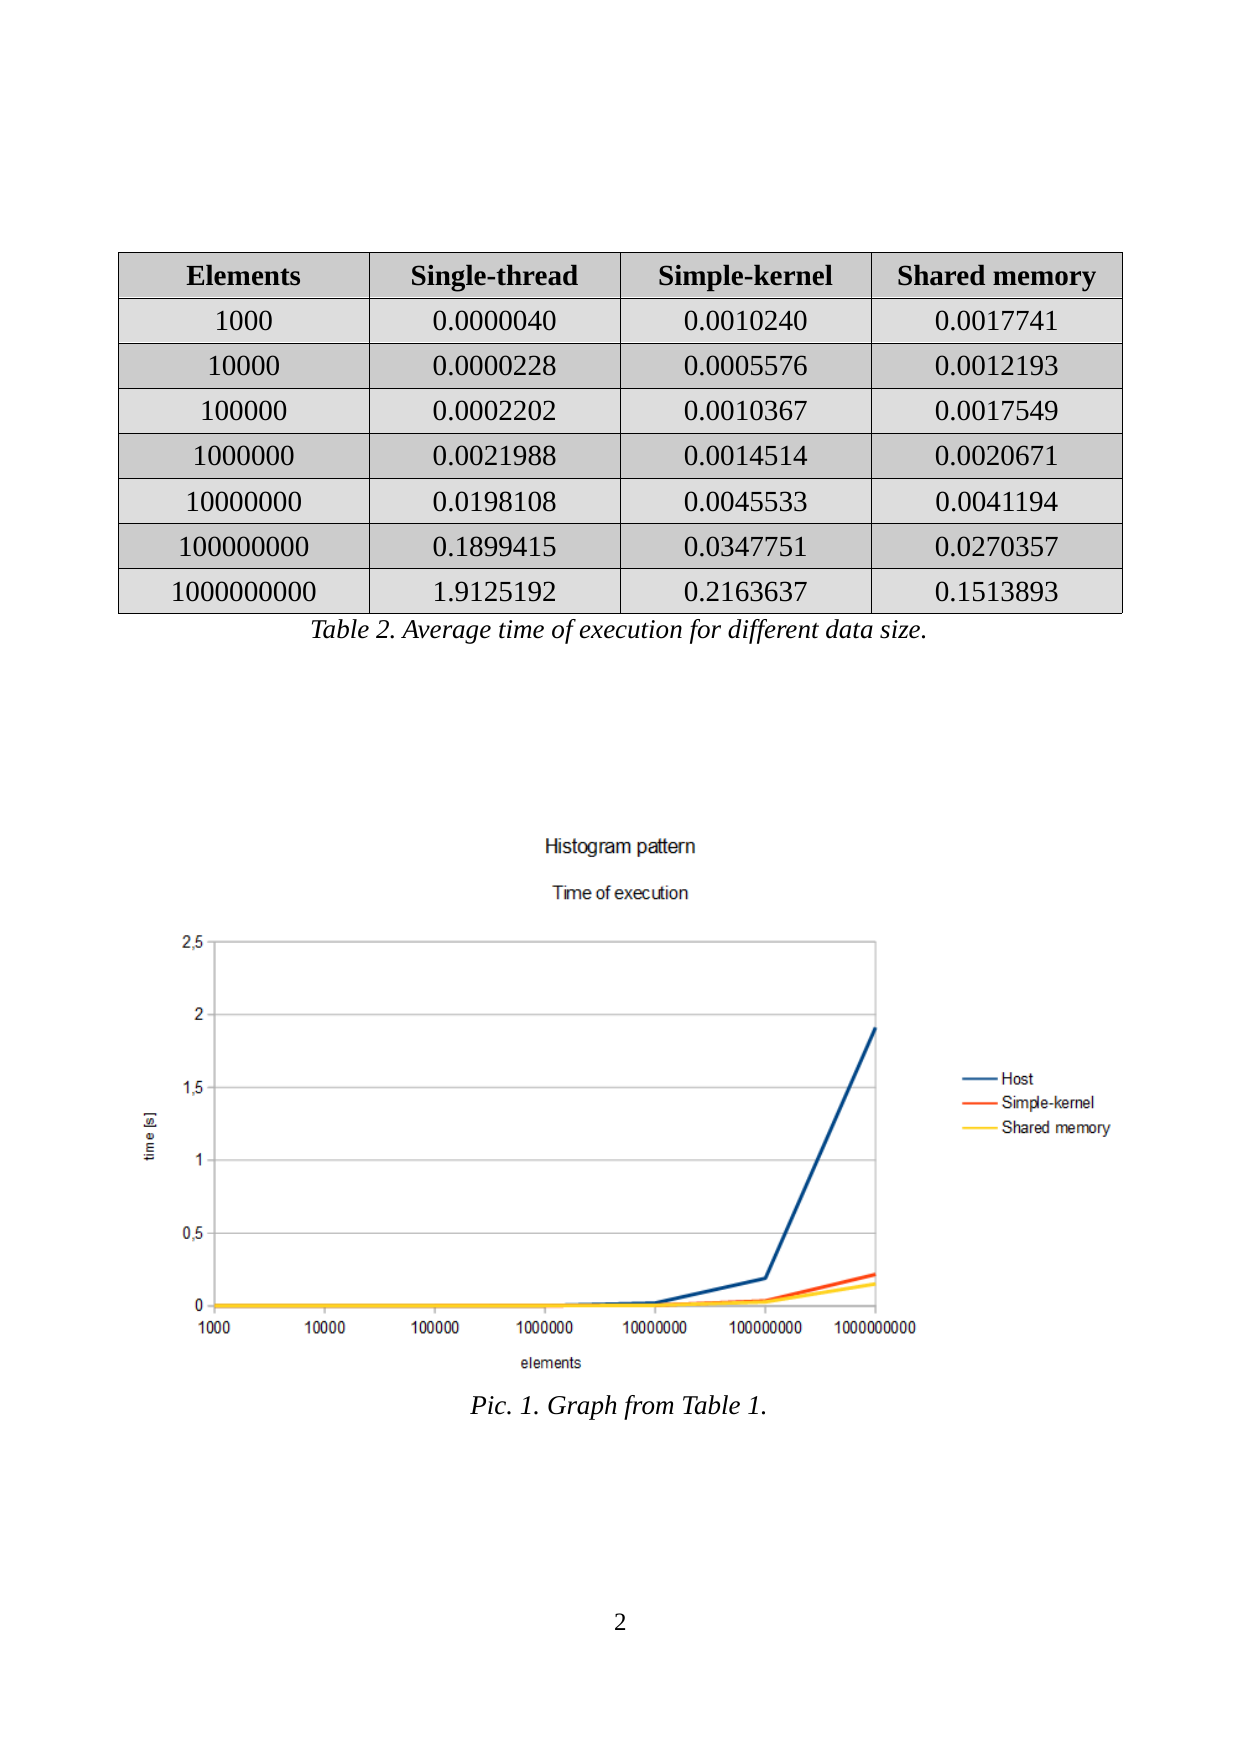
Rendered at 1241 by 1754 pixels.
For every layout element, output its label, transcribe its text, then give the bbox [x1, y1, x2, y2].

table_cell 0,0045533 [621, 479, 871, 523]
text Table 2. Average time of execution for different data size. [118, 614, 1122, 644]
table_header Shared memory [872, 253, 1122, 297]
table_cell 0,1513893 [872, 569, 1122, 613]
table_cell 10000000 [119, 479, 369, 523]
table_header Elements [119, 253, 369, 297]
table_cell 0,1899415 [370, 524, 620, 568]
table_cell 100000000 [119, 524, 369, 568]
table_cell 0,2163637 [621, 569, 871, 613]
table_cell 0,0010240 [621, 299, 871, 342]
table_cell 0,0017741 [872, 299, 1122, 342]
table_cell 0,0347751 [621, 524, 871, 568]
table_header Simple-kernel [621, 253, 871, 297]
table_cell 0,0041194 [872, 479, 1122, 523]
table_cell 10000 [119, 344, 369, 388]
table_cell 0,0020671 [872, 434, 1122, 478]
table_cell 0,0198108 [370, 479, 620, 523]
table_cell 1000000000 [119, 569, 369, 613]
table_cell 0,0002202 [370, 389, 620, 433]
table_cell 0,0021988 [370, 434, 620, 478]
table_cell 1000 [119, 299, 369, 342]
text Pic. 1. Graph from Table 1. [118, 1390, 1122, 1421]
table_cell 1,9125192 [370, 569, 620, 613]
table_cell 1000000 [119, 434, 369, 478]
table_cell 0,0014514 [621, 434, 871, 478]
table_cell 0,0017549 [872, 389, 1122, 433]
table_cell 0,0010367 [621, 389, 871, 433]
table_cell 100000 [119, 389, 369, 433]
table_cell 0,0270357 [872, 524, 1122, 568]
table_cell 0,0012193 [872, 344, 1122, 388]
table_header Single-thread [370, 253, 620, 297]
table_cell 0,0000228 [370, 344, 620, 388]
table_cell 0,0000040 [370, 299, 620, 342]
table_cell 0,0005576 [621, 344, 871, 388]
